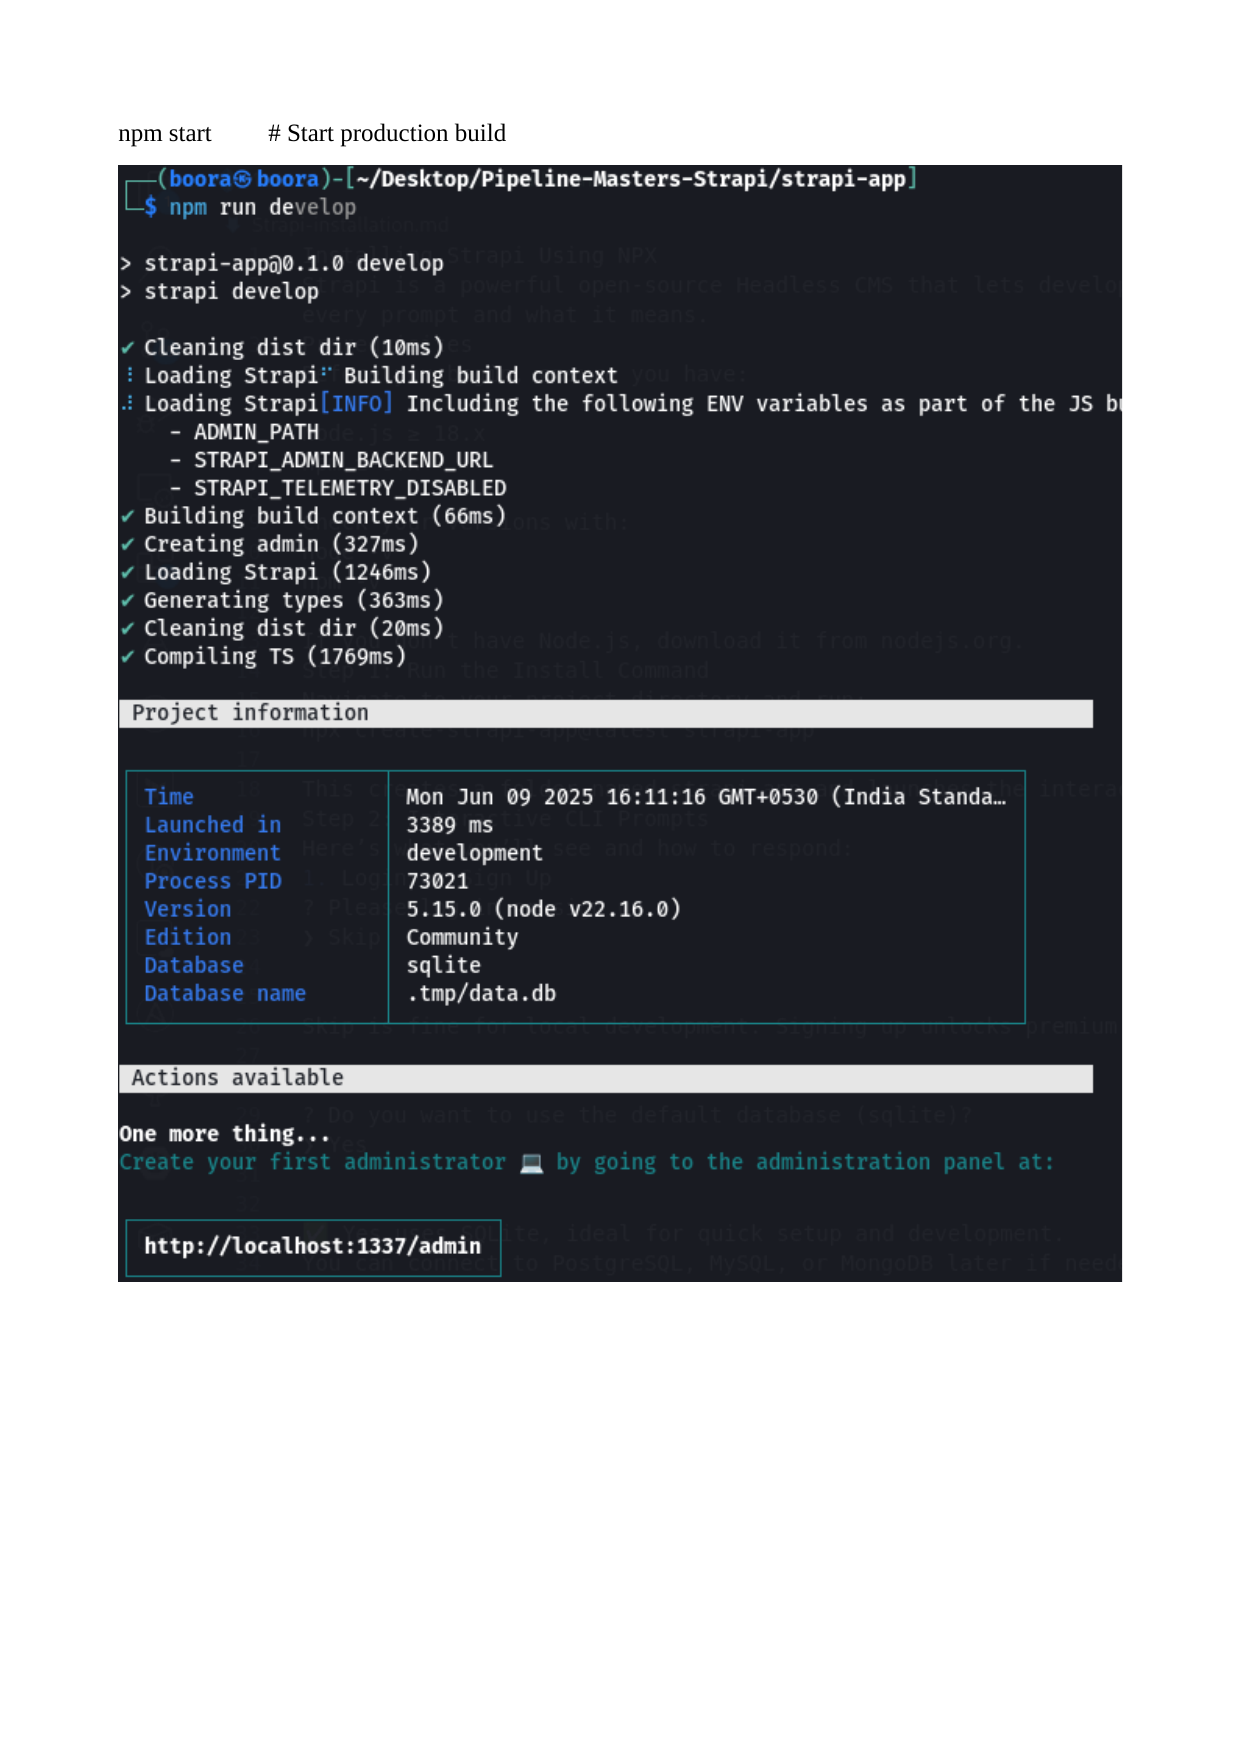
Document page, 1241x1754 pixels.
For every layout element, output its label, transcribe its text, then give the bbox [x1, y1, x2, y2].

text npm start # Start production build [118, 118, 1122, 147]
picture [118, 165, 1123, 1282]
